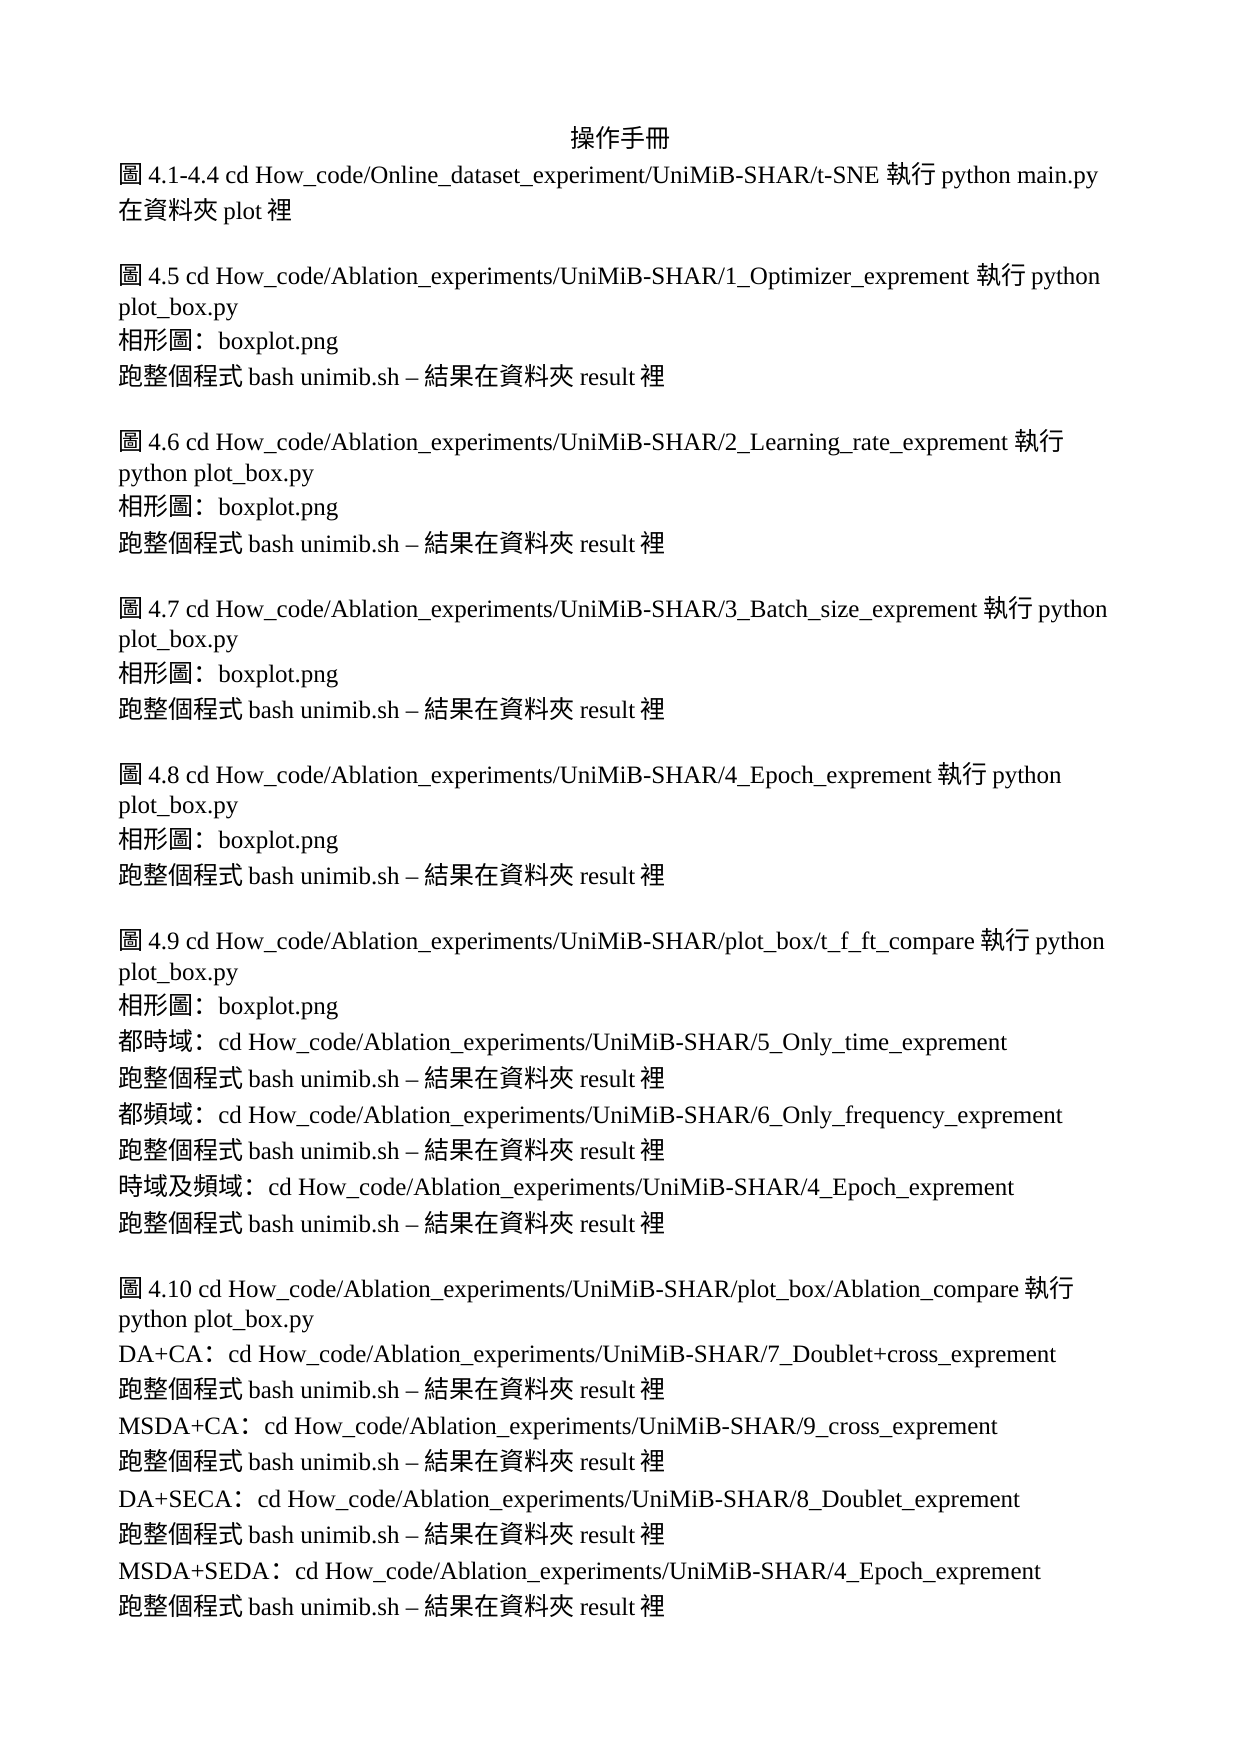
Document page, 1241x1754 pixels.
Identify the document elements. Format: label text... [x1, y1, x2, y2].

text 相形圖：boxplot.png [118, 653, 1122, 689]
text 圖4.5 cd How_code/Ablation_experiments/UniMiB-SHAR/1_Optimizer_exprement 執行python plot_box.py [118, 256, 1122, 321]
text 圖4.1-4.4 cd How_code/Online_dataset_experiment/UniMiB-SHAR/t-SNE 執行python main.py [118, 154, 1122, 191]
text 跑整個程式bash unimib.sh – 結果在資料夾result裡 [118, 357, 1122, 393]
text 相形圖：boxplot.png [118, 819, 1122, 856]
text 跑整個程式bash unimib.sh – 結果在資料夾result裡 [118, 1369, 1122, 1406]
text 操作手冊 [118, 118, 1122, 154]
text 跑整個程式bash unimib.sh – 結果在資料夾result裡 [118, 856, 1122, 892]
text 相形圖：boxplot.png [118, 321, 1122, 357]
text 跑整個程式bash unimib.sh – 結果在資料夾result裡 [118, 523, 1122, 559]
text 圖4.7 cd How_code/Ablation_experiments/UniMiB-SHAR/3_Batch_size_exprement執行python plot_box.py [118, 588, 1122, 653]
text 跑整個程式bash unimib.sh – 結果在資料夾result裡 [118, 1587, 1122, 1623]
text 跑整個程式bash unimib.sh – 結果在資料夾result裡 [118, 1058, 1122, 1094]
text 跑整個程式bash unimib.sh – 結果在資料夾result裡 [118, 1514, 1122, 1551]
text DA+CA：cd How_code/Ablation_experiments/UniMiB-SHAR/7_Doublet+cross_exprement [118, 1333, 1122, 1369]
text 跑整個程式bash unimib.sh – 結果在資料夾result裡 [118, 1203, 1122, 1239]
text 相形圖：boxplot.png [118, 487, 1122, 523]
text 圖4.8 cd How_code/Ablation_experiments/UniMiB-SHAR/4_Epoch_exprement執行python plot_box.py [118, 754, 1122, 819]
text MSDA+SEDA：cd How_code/Ablation_experiments/UniMiB-SHAR/4_Epoch_exprement [118, 1551, 1122, 1587]
text 都時域：cd How_code/Ablation_experiments/UniMiB-SHAR/5_Only_time_exprement [118, 1022, 1122, 1058]
text 相形圖：boxplot.png [118, 986, 1122, 1022]
text 跑整個程式bash unimib.sh – 結果在資料夾result裡 [118, 1131, 1122, 1167]
text 時域及頻域：cd How_code/Ablation_experiments/UniMiB-SHAR/4_Epoch_exprement [118, 1167, 1122, 1203]
text 圖4.9 cd How_code/Ablation_experiments/UniMiB-SHAR/plot_box/t_f_ft_compare執行python plot_box.py [118, 921, 1122, 986]
text MSDA+CA：cd How_code/Ablation_experiments/UniMiB-SHAR/9_cross_exprement [118, 1406, 1122, 1442]
text 跑整個程式bash unimib.sh – 結果在資料夾result裡 [118, 689, 1122, 726]
text 圖4.6 cd How_code/Ablation_experiments/UniMiB-SHAR/2_Learning_rate_exprement 執行python plot_box.py [118, 422, 1122, 487]
text 跑整個程式bash unimib.sh – 結果在資料夾result裡 [118, 1442, 1122, 1478]
text DA+SECA：cd How_code/Ablation_experiments/UniMiB-SHAR/8_Doublet_exprement [118, 1478, 1122, 1514]
text 都頻域：cd How_code/Ablation_experiments/UniMiB-SHAR/6_Only_frequency_exprement [118, 1094, 1122, 1131]
text 在資料夾plot裡 [118, 191, 1122, 227]
text 圖4.10 cd How_code/Ablation_experiments/UniMiB-SHAR/plot_box/Ablation_compare執行python plot_box.py [118, 1268, 1122, 1333]
